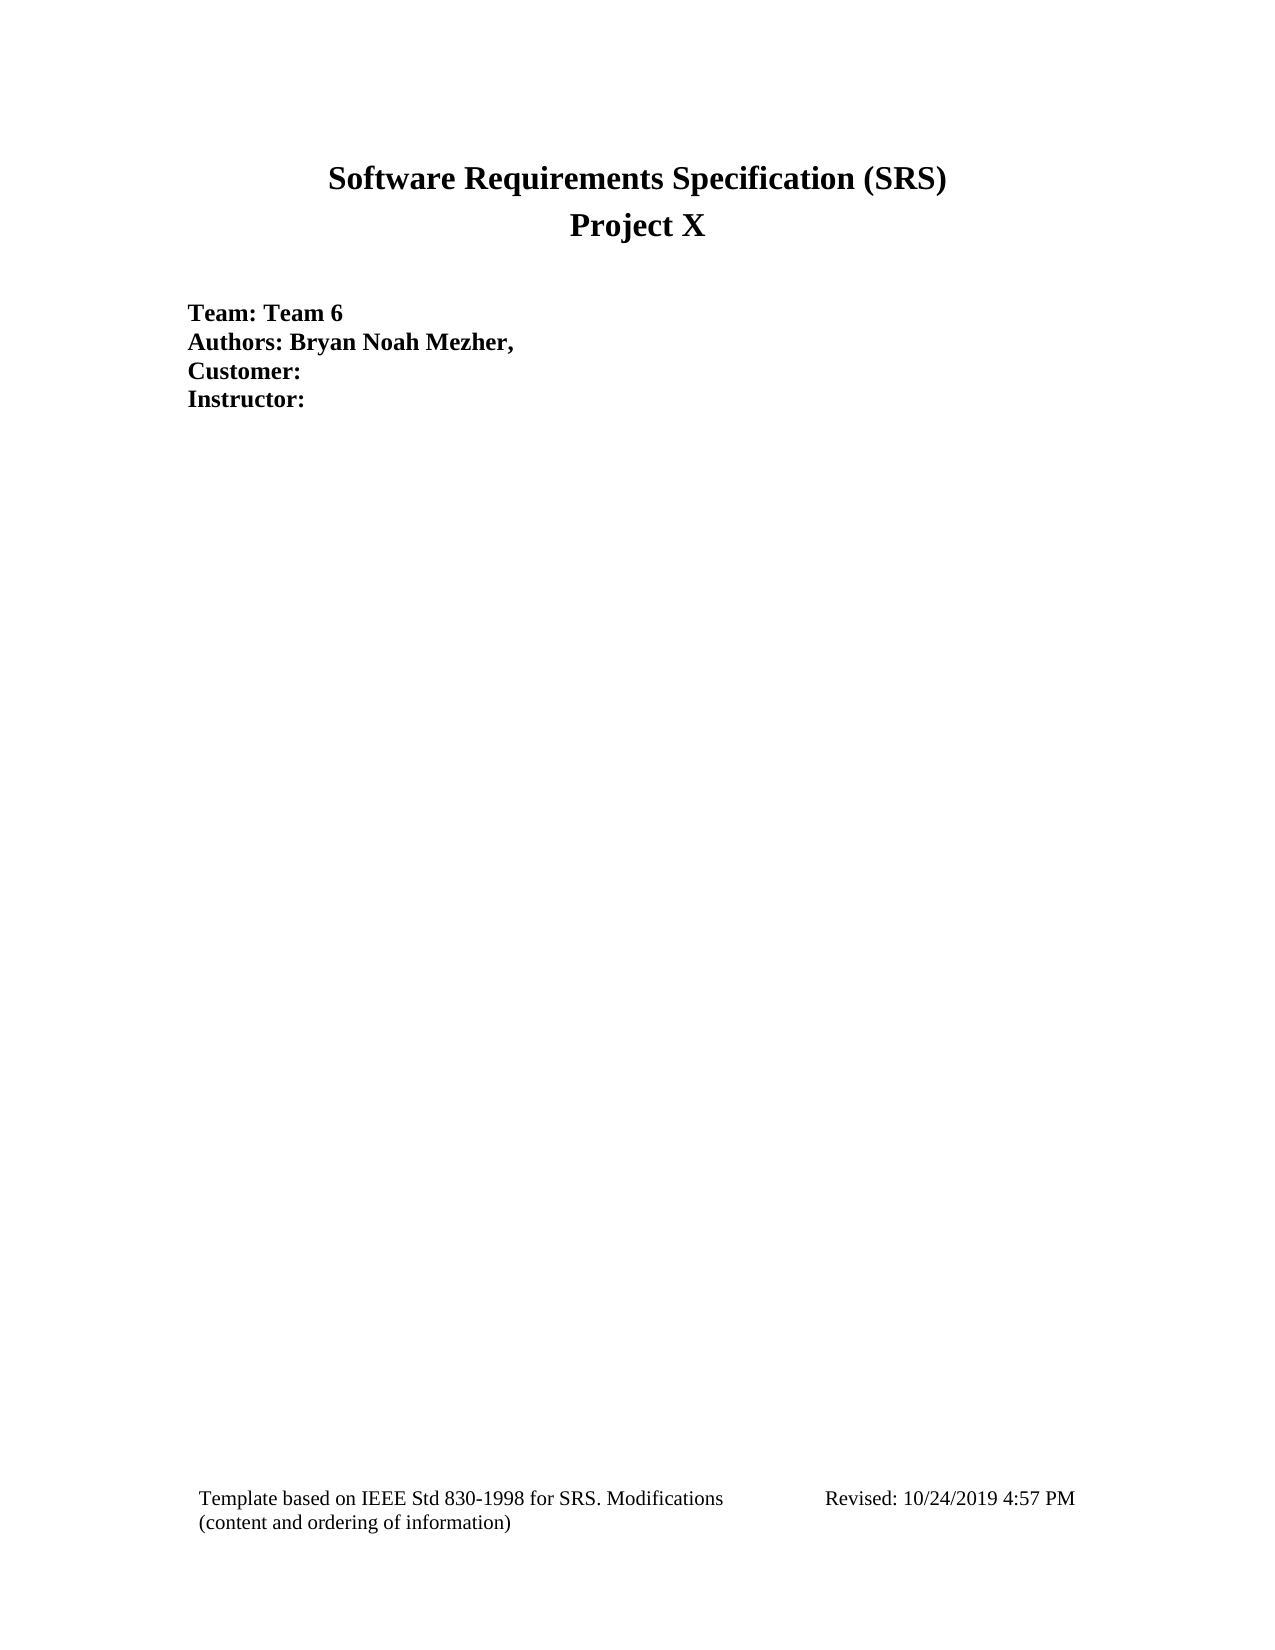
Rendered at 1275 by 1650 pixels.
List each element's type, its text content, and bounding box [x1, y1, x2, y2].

title Customer: [187, 356, 1087, 384]
title Team: Team 6 [187, 298, 1087, 327]
title Authors: Bryan Noah Mezher, [187, 327, 1087, 356]
title Project X [187, 205, 1087, 243]
title Instructor: [187, 384, 1087, 413]
title Software Requirements Specification (SRS) [187, 158, 1087, 197]
